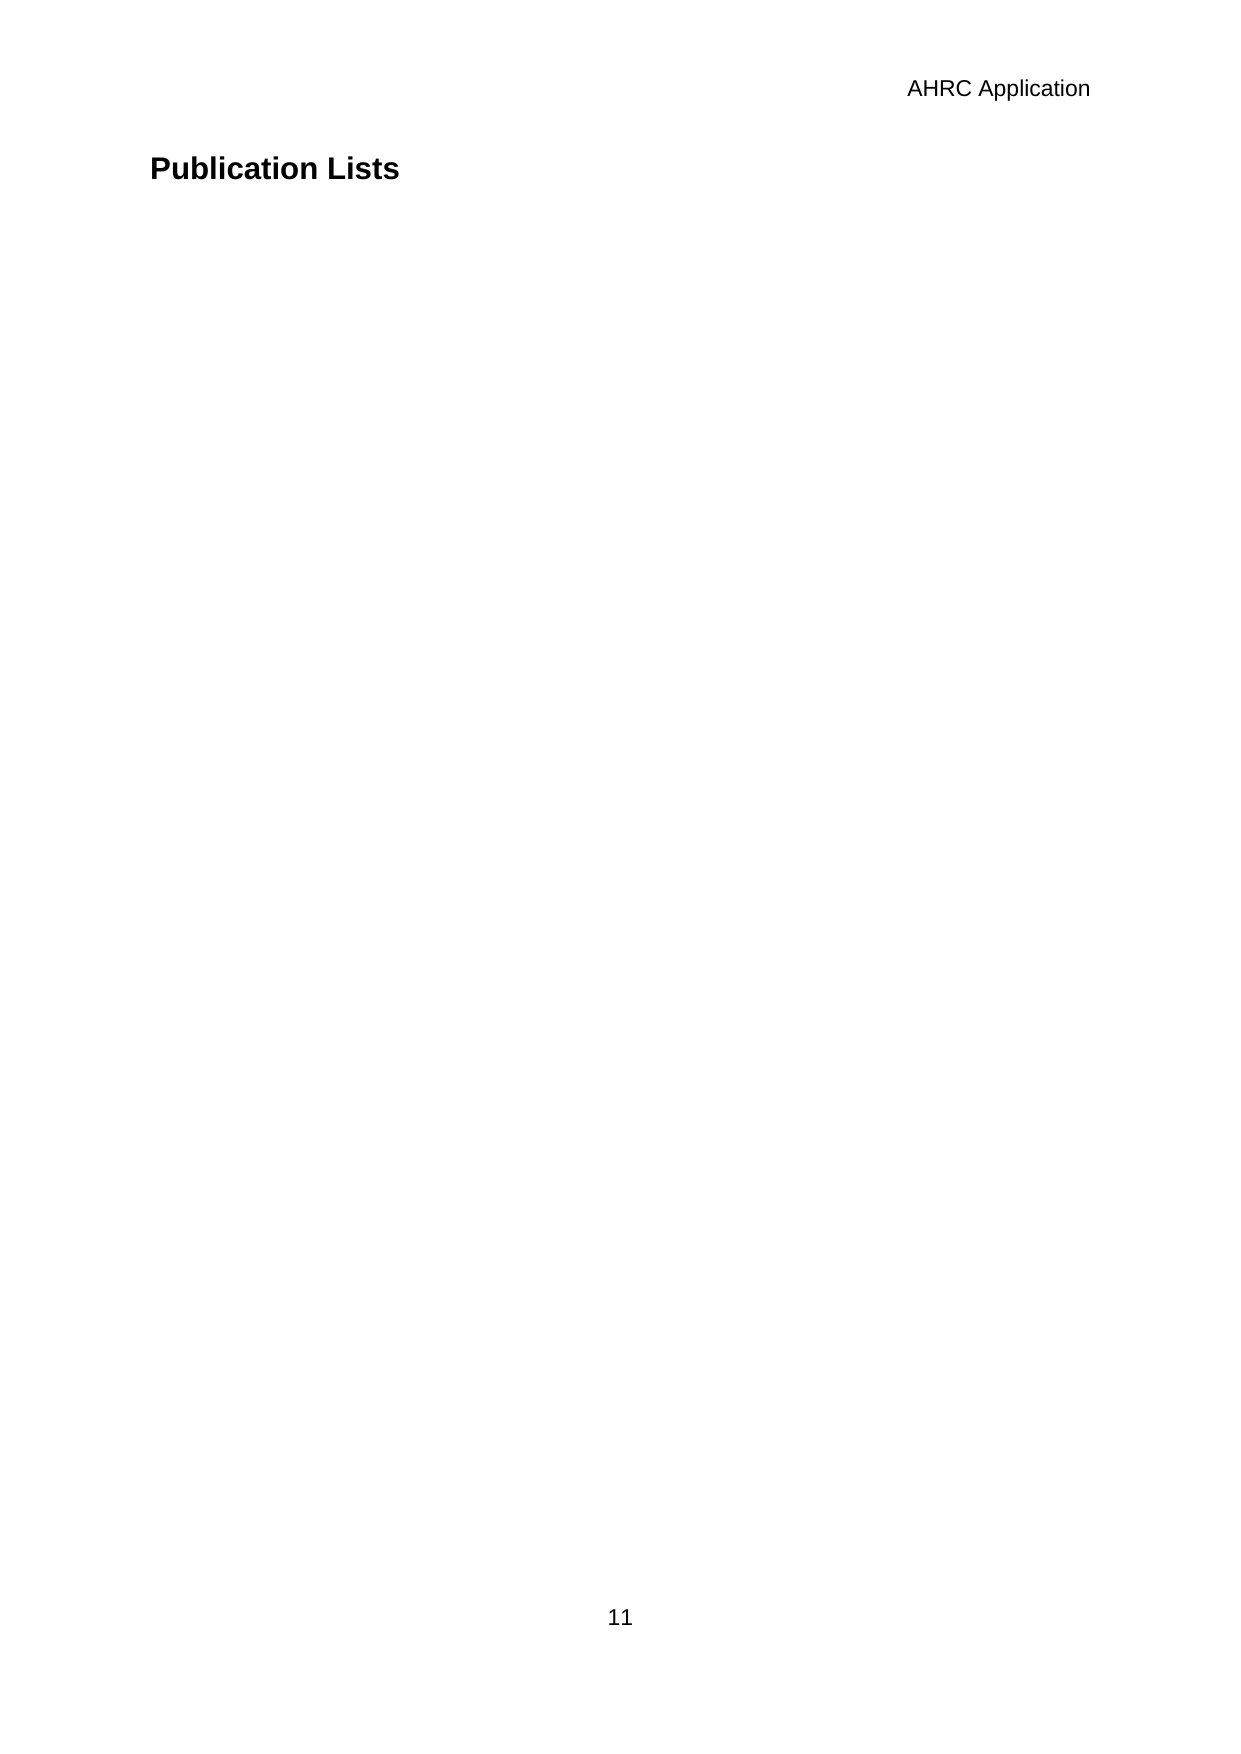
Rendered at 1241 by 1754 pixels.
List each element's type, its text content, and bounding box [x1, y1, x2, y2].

text Publication Lists [150, 150, 1090, 186]
